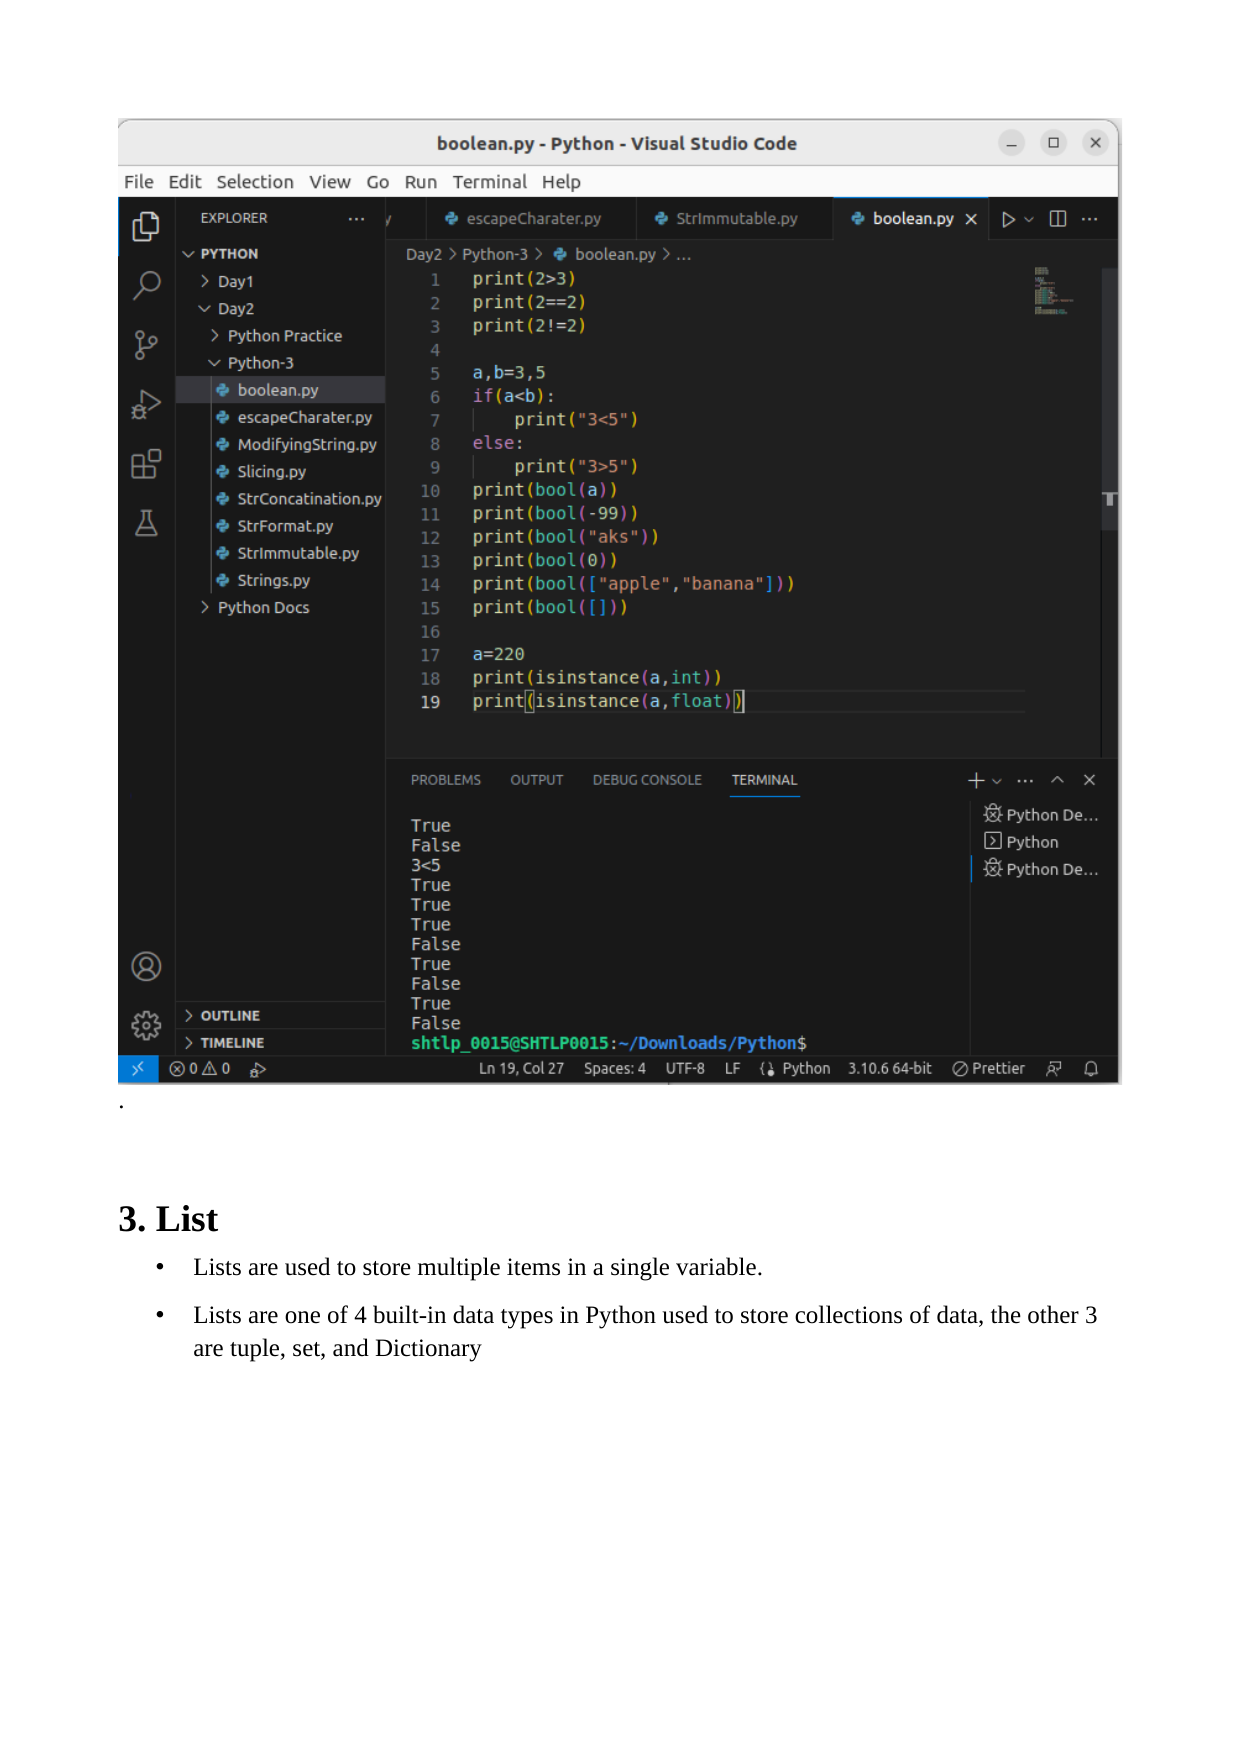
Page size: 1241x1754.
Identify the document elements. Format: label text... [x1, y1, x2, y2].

picture [118, 118, 1123, 1085]
subtitle 3. List [118, 1197, 1122, 1240]
list Lists are one of 4 built-in data types in Python used to store collections of data, the other 3 are tuple, set, and Dictionary [156, 1300, 1122, 1362]
text . [118, 1085, 1122, 1114]
list Lists are used to store multiple items in a single variable. [156, 1252, 1122, 1281]
